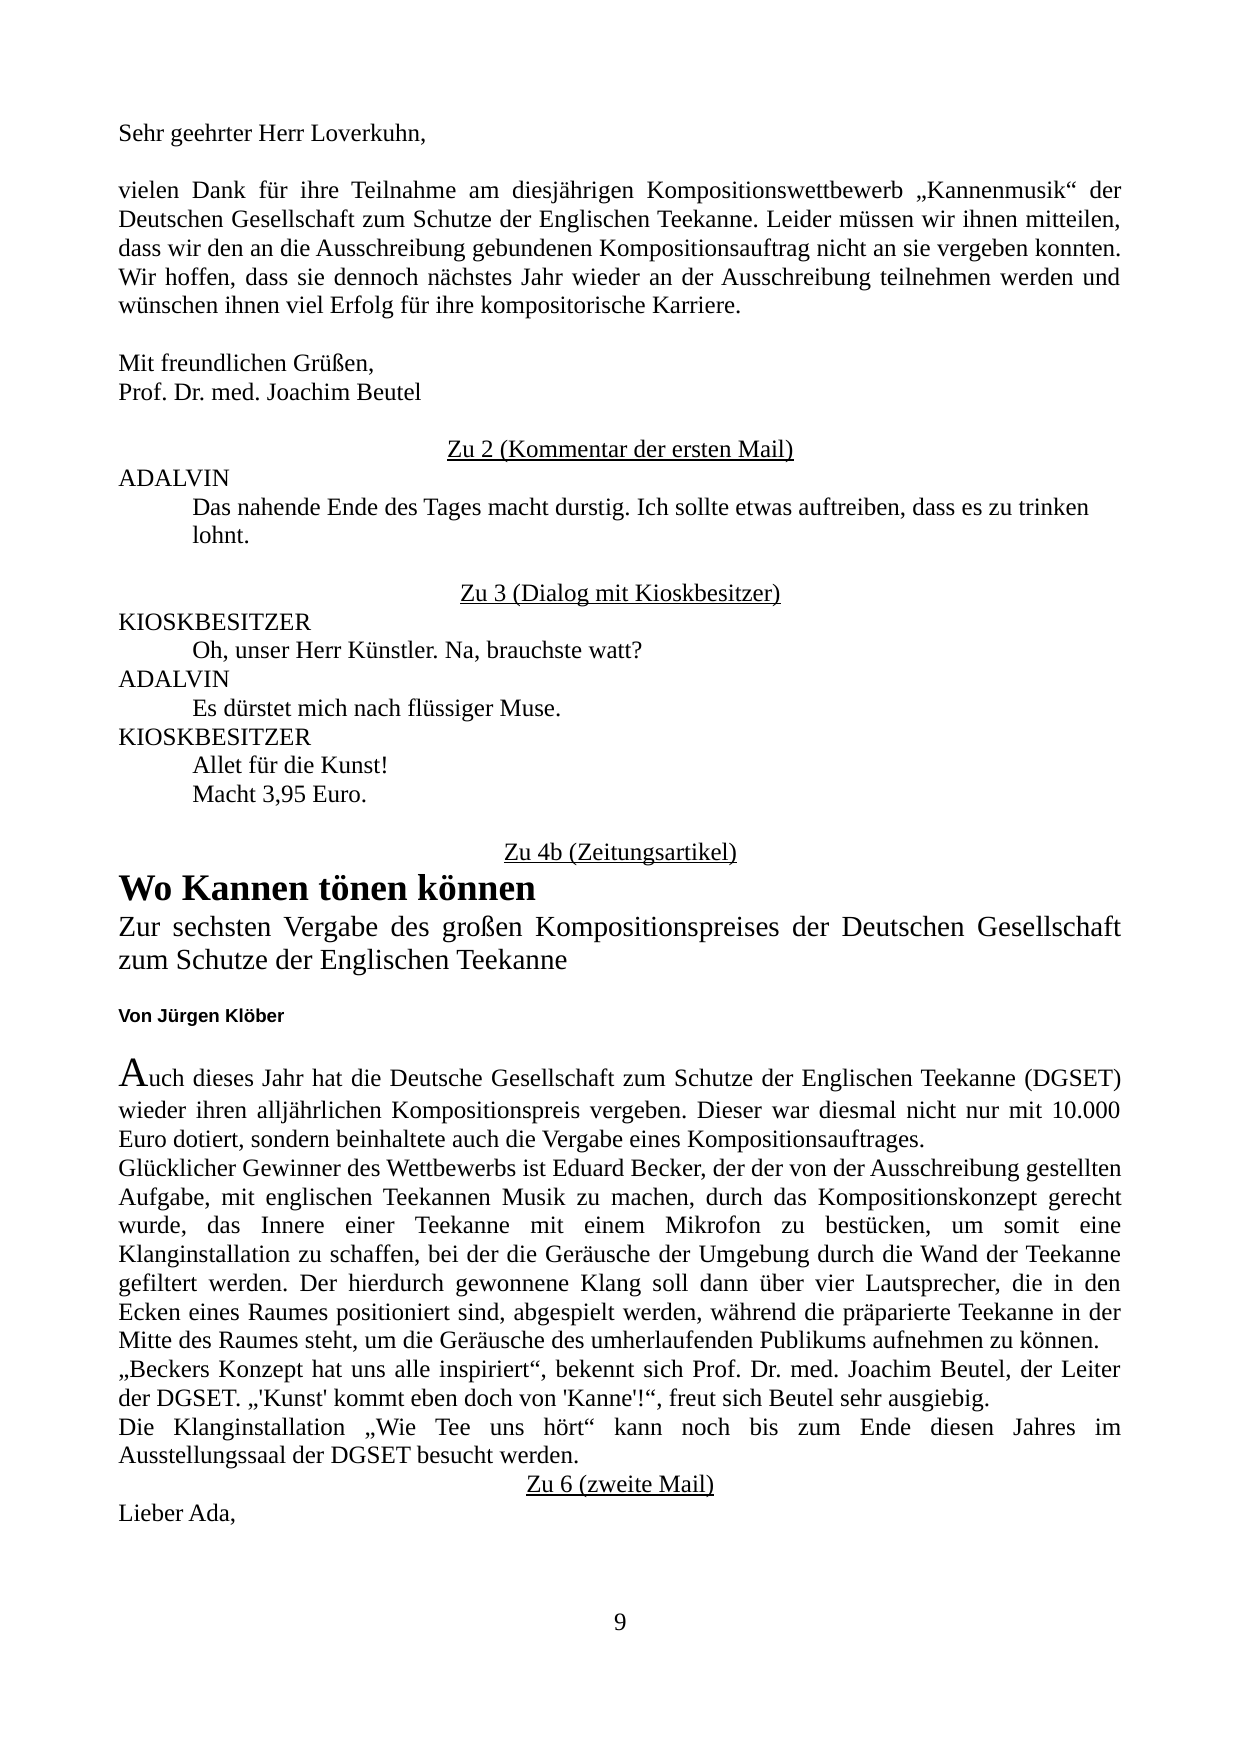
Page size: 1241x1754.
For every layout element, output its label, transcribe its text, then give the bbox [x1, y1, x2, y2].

text Lieber Ada, [118, 1498, 1122, 1527]
text ADALVIN [118, 664, 1122, 693]
text Sehr geehrter Herr Loverkuhn, [118, 118, 1122, 147]
text Zu 3 (Dialog mit Kioskbesitzer) [118, 578, 1122, 607]
text Von Jürgen Klöber [118, 1004, 1122, 1026]
text Oh, unser Herr Künstler. Na, brauchste watt? [118, 636, 1122, 664]
text Mit freundlichen Grüßen, [118, 348, 1122, 377]
text Auch dieses Jahr hat die Deutsche Gesellschaft zum Schutze der Englischen Teekanne (DGSET) wieder ihren alljährlichen Kompositionspreis vergeben. Dieser war diesmal nicht nur mit 10.000 Euro dotiert, sondern beinhaltete auch die Vergabe eines Kompositionsauftrages. [118, 1048, 1122, 1153]
text Wo Kannen tönen können [118, 866, 1122, 909]
text Es dürstet mich nach flüssiger Muse. [118, 693, 1122, 722]
text ADALVIN [118, 463, 1122, 492]
text Prof. Dr. med. Joachim Beutel [118, 377, 1122, 406]
text Zur sechsten Vergabe des großen Kompositionspreises der Deutschen Gesellschaft zum Schutze der Englischen Teekanne [118, 909, 1122, 976]
text KIOSKBESITZER [118, 722, 1122, 751]
text Zu 6 (zweite Mail) [118, 1469, 1122, 1498]
text Zu 4b (Zeitungsartikel) [118, 837, 1122, 866]
text KIOSKBESITZER [118, 607, 1122, 636]
text „Beckers Konzept hat uns alle inspiriert“, bekennt sich Prof. Dr. med. Joachim Beutel, der Leiter der DGSET. „'Kunst' kommt eben doch von 'Kanne'!“, freut sich Beutel sehr ausgiebig. [118, 1354, 1122, 1412]
text Glücklicher Gewinner des Wettbewerbs ist Eduard Becker, der der von der Ausschreibung gestellten Aufgabe, mit englischen Teekannen Musik zu machen, durch das Kompositionskonzept gerecht wurde, das Innere einer Teekanne mit einem Mikrofon zu bestücken, um somit eine Klanginstallation zu schaffen, bei der die Geräusche der Umgebung durch die Wand der Teekanne gefiltert werden. Der hierdurch gewonnene Klang soll dann über vier Lautsprecher, die in den Ecken eines Raumes positioniert sind, abgespielt werden, während die präparierte Teekanne in der Mitte des Raumes steht, um die Geräusche des umherlaufenden Publikums aufnehmen zu können. [118, 1153, 1122, 1354]
text vielen Dank für ihre Teilnahme am diesjährigen Kompositionswettbewerb „Kannenmusik“ der Deutschen Gesellschaft zum Schutze der Englischen Teekanne. Leider müssen wir ihnen mitteilen, dass wir den an die Ausschreibung gebundenen Kompositionsauftrag nicht an sie vergeben konnten. Wir hoffen, dass sie dennoch nächstes Jahr wieder an der Ausschreibung teilnehmen werden und wünschen ihnen viel Erfolg für ihre kompositorische Karriere. [118, 176, 1122, 319]
text Die Klanginstallation „Wie Tee uns hört“ kann noch bis zum Ende diesen Jahres im Ausstellungssaal der DGSET besucht werden. [118, 1412, 1122, 1469]
text Zu 2 (Kommentar der ersten Mail) [118, 434, 1122, 463]
text Macht 3,95 Euro. [118, 779, 1122, 808]
text Das nahende Ende des Tages macht durstig. Ich sollte etwas auftreiben, dass es zu trinken lohnt. [118, 492, 1122, 549]
text Allet für die Kunst! [118, 751, 1122, 779]
